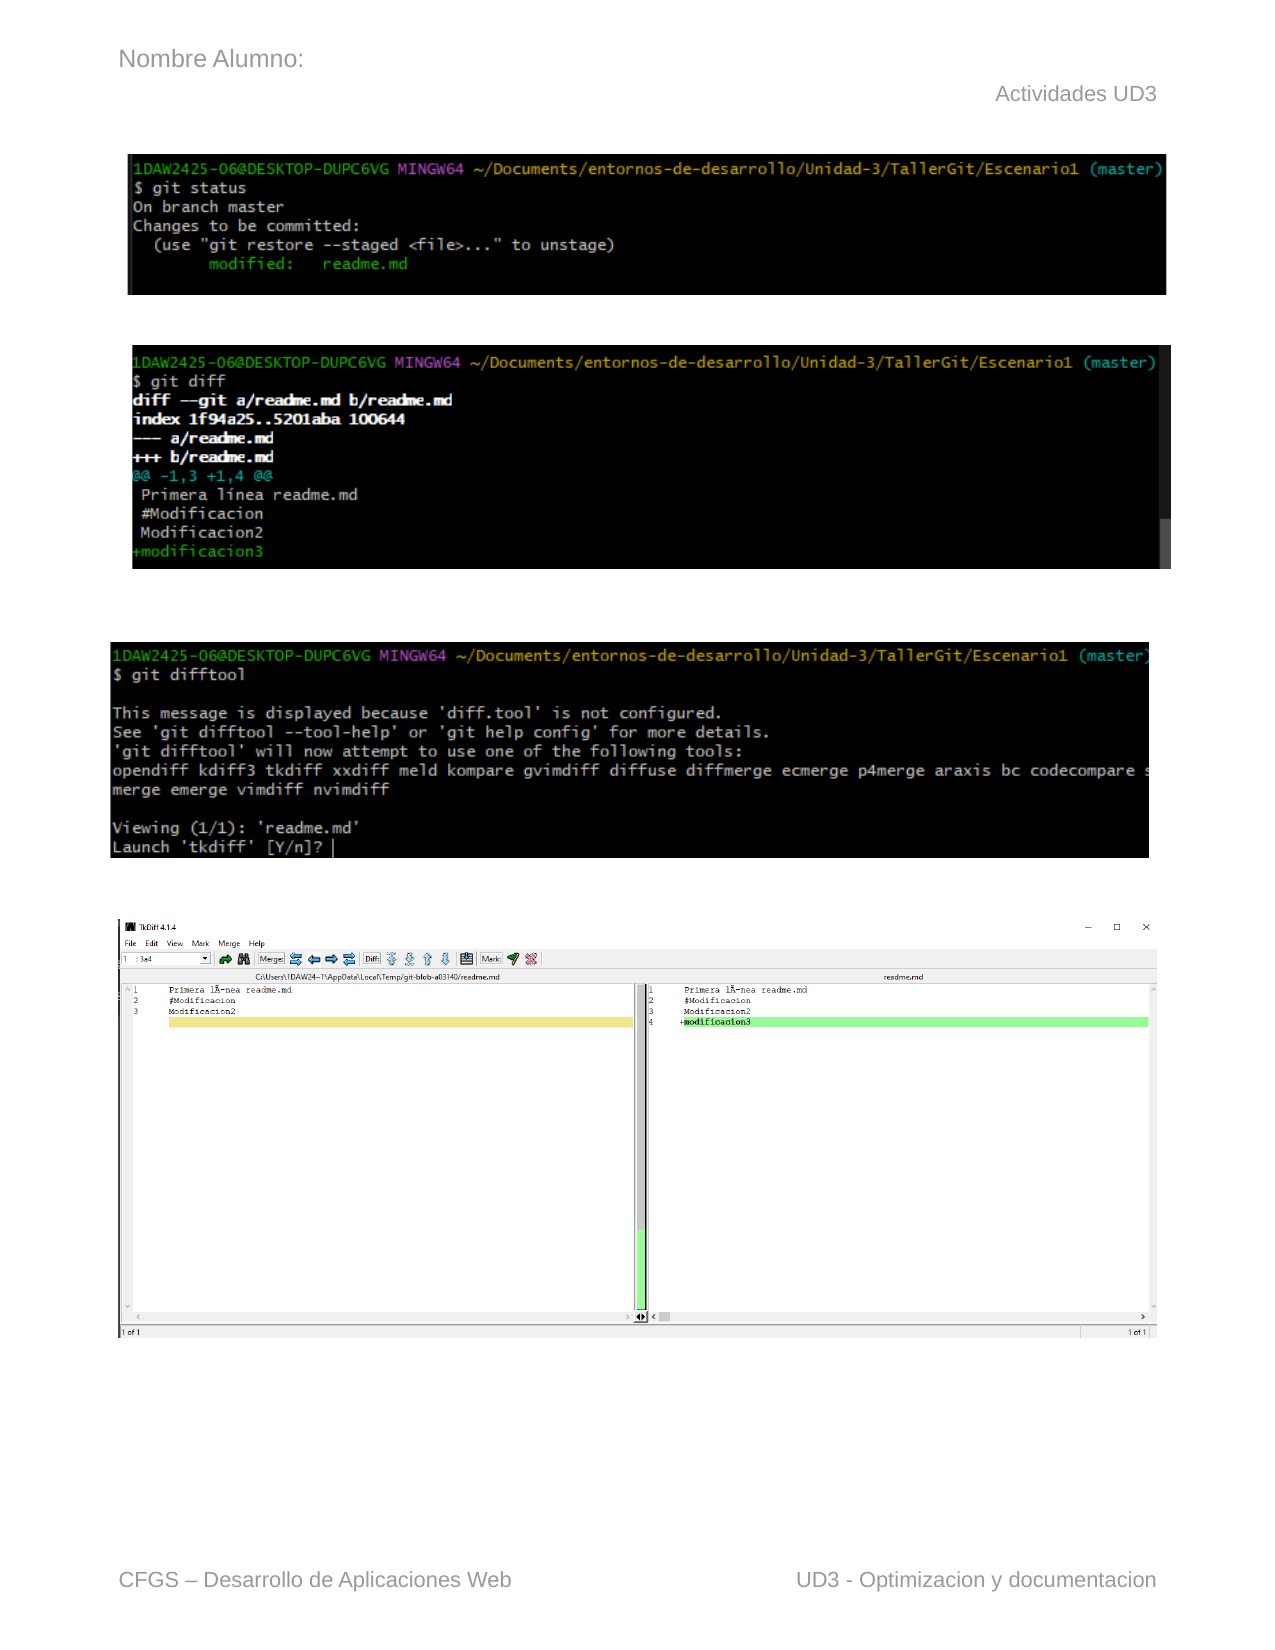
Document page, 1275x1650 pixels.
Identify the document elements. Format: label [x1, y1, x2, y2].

picture [127, 154, 1167, 295]
picture [132, 345, 1171, 569]
picture [118, 919, 1157, 1338]
picture [110, 642, 1149, 858]
